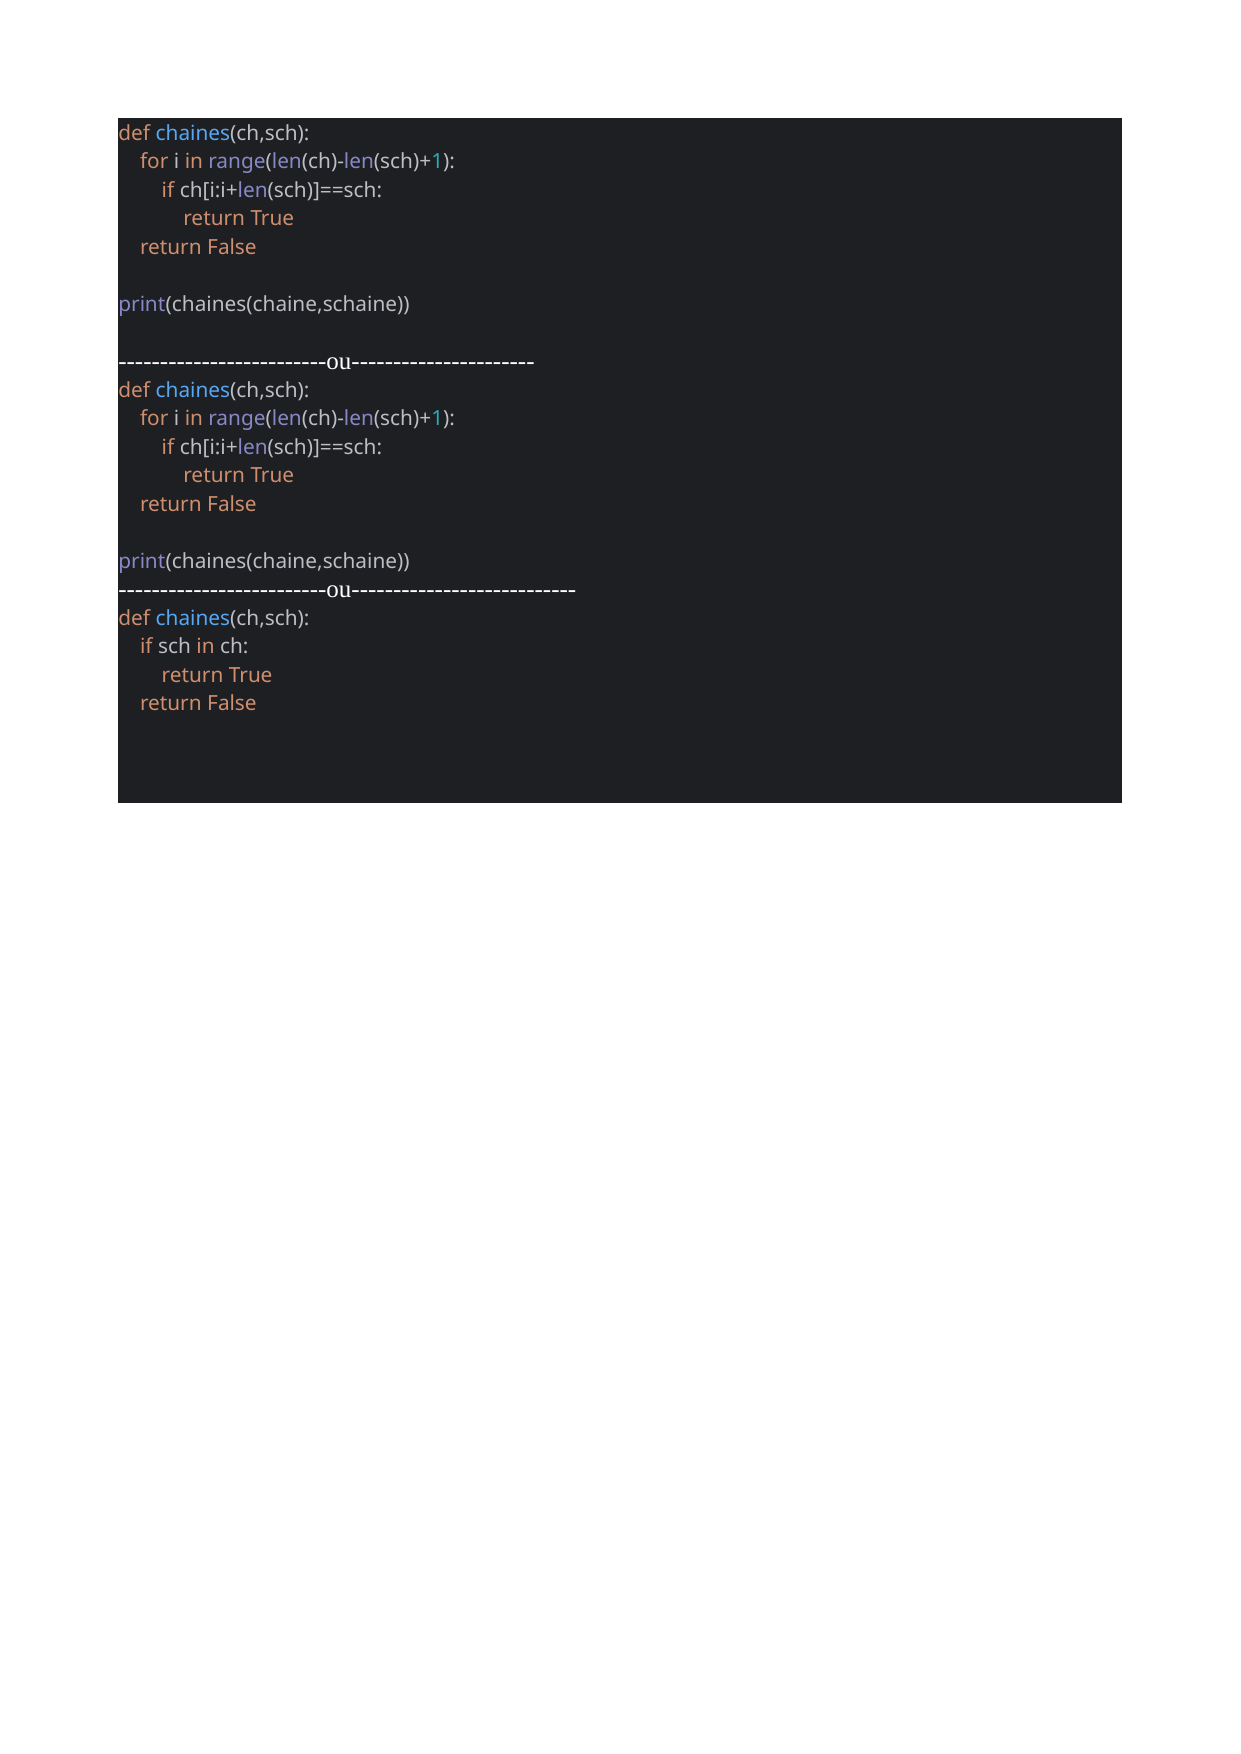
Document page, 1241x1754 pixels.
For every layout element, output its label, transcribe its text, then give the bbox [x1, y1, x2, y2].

text -------------------------ou--------------------------- [118, 574, 1122, 603]
text def chaines(ch,sch): for i in range(len(ch)-len(sch)+1): if ch[i:i+len(sch)]==sch: return True return False print(chaines(chaine,schaine)) [118, 375, 1122, 574]
text -------------------------ou---------------------- [118, 346, 1122, 375]
text def chaines(ch,sch): if sch in ch: return True return False [118, 603, 1122, 746]
text def chaines(ch,sch): for i in range(len(ch)-len(sch)+1): if ch[i:i+len(sch)]==sch: return True return False print(chaines(chaine,schaine)) [118, 118, 1122, 317]
